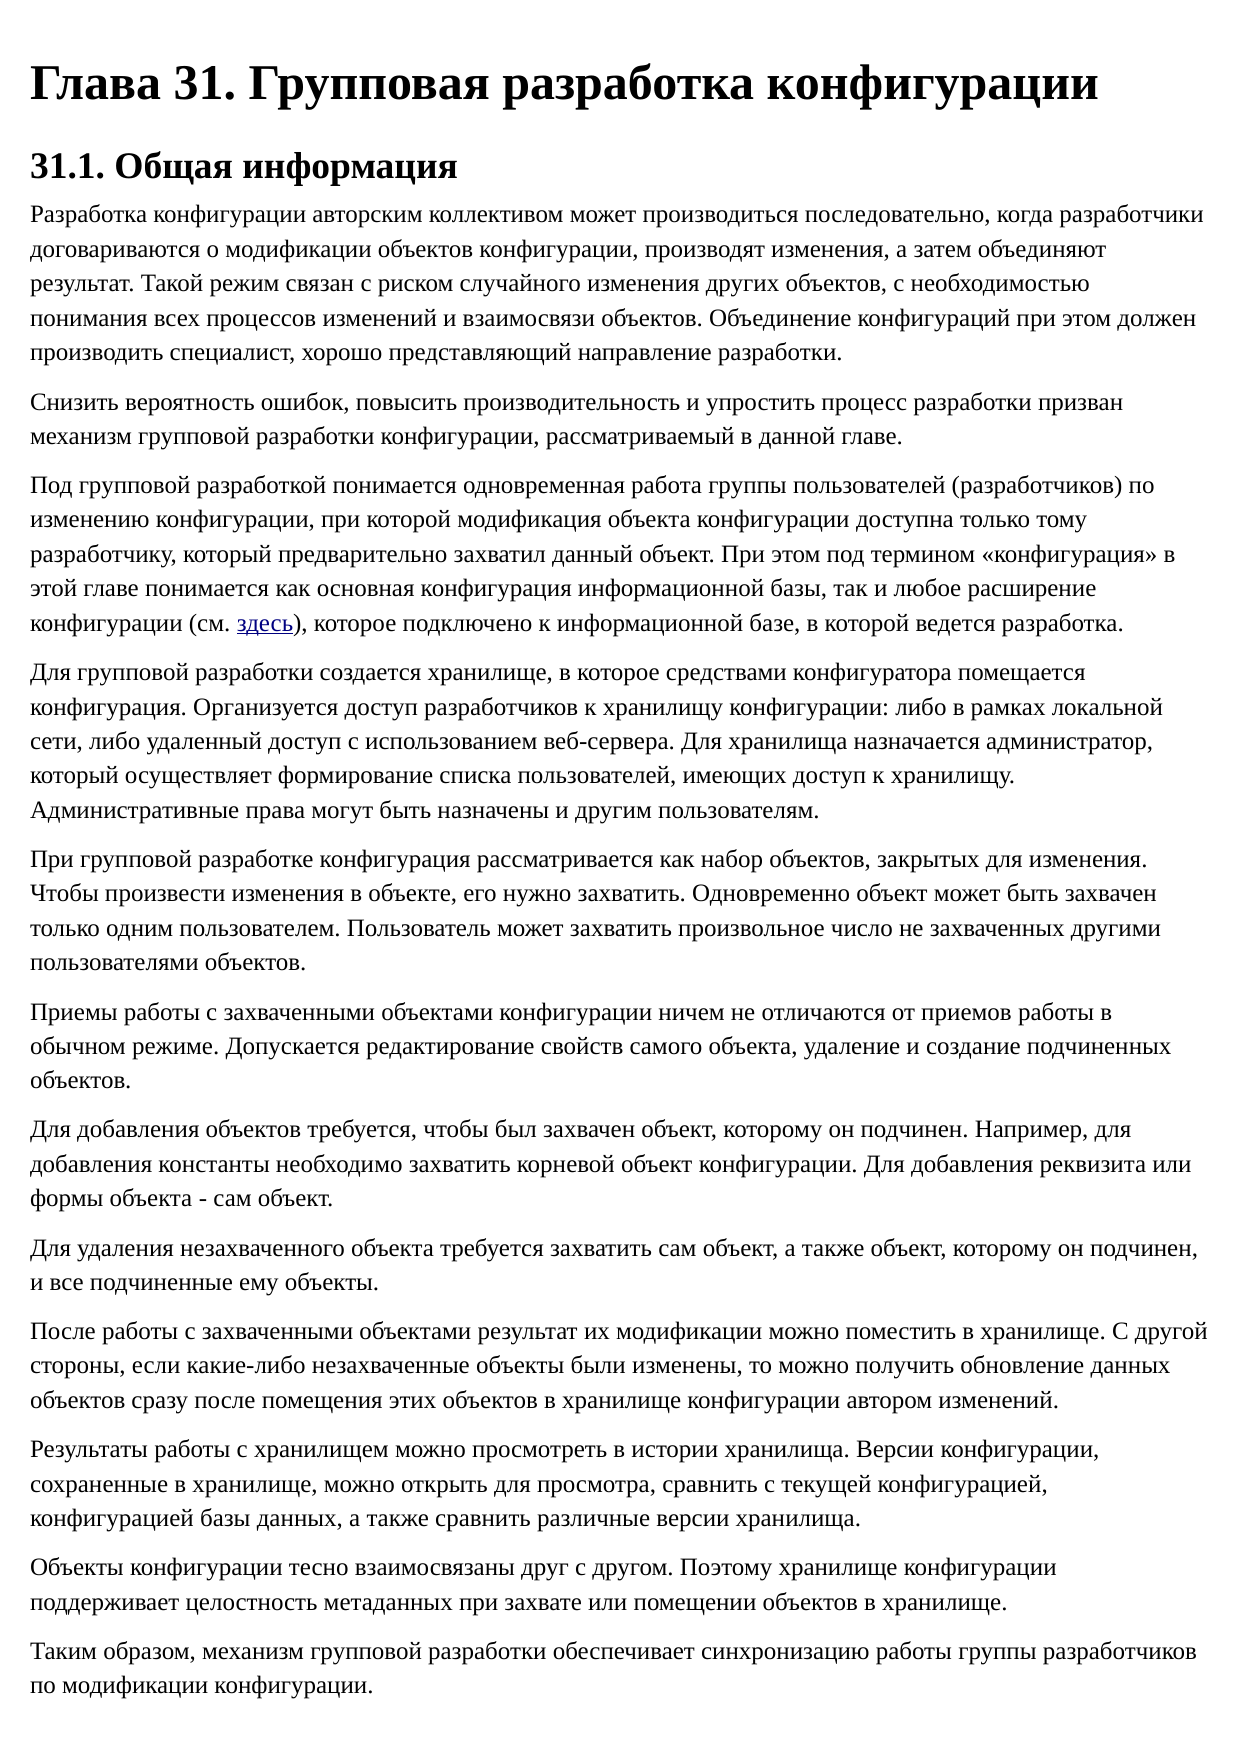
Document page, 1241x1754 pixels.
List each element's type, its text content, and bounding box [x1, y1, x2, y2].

text Разработка конфигурации авторским коллективом может производиться последовательно, когда разработчики договариваются о модификации объектов конфигурации, производят изменения, а затем объединяют результат. Такой режим связан с риском случайного изменения других объектов, с необходимостью понимания всех процессов изменений и взаимосвязи объектов. Объединение конфигураций при этом должен производить специалист, хорошо представляющий направление разработки. [30, 199, 1211, 366]
subtitle 31.1. Общая информация [30, 144, 1211, 187]
text Для удаления незахваченного объекта требуется захватить сам объект, а также объект, которому он подчинен, и все подчиненные ему объекты. [30, 1233, 1211, 1296]
text После работы с захваченными объектами результат их модификации можно поместить в хранилище. С другой стороны, если какие-либо незахваченные объекты были изменены, то можно получить обновление данных объектов сразу после помещения этих объектов в хранилище конфигурации автором изменений. [30, 1316, 1211, 1414]
text Таким образом, механизм групповой разработки обеспечивает синхронизацию работы группы разработчиков по модификации конфигурации. [30, 1636, 1211, 1699]
text Снизить вероятность ошибок, повысить производительность и упростить процесс разработки призван механизм групповой разработки конфигурации, рассматриваемый в данной главе. [30, 387, 1211, 450]
text Результаты работы с хранилищем можно просмотреть в истории хранилища. Версии конфигурации, сохраненные в хранилище, можно открыть для просмотра, сравнить с текущей конфигурацией, конфигурацией базы данных, а также сравнить различные версии хранилища. [30, 1434, 1211, 1532]
text Для добавления объектов требуется, чтобы был захвачен объект, которому он подчинен. Например, для добавления константы необходимо захватить корневой объект конфигурации. Для добавления реквизита или формы объекта ‑ сам объект. [30, 1114, 1211, 1212]
text Приемы работы с захваченными объектами конфигурации ничем не отличаются от приемов работы в обычном режиме. Допускается редактирование свойств самого объекта, удаление и создание подчиненных объектов. [30, 997, 1211, 1094]
text Объекты конфигурации тесно взаимосвязаны друг с другом. Поэтому хранилище конфигурации поддерживает целостность метаданных при захвате или помещении объектов в хранилище. [30, 1552, 1211, 1615]
text При групповой разработке конфигурация рассматривается как набор объектов, закрытых для изменения. Чтобы произвести изменения в объекте, его нужно захватить. Одновременно объект может быть захвачен только одним пользователем. Пользователь может захватить произвольное число не захваченных другими пользователями объектов. [30, 844, 1211, 976]
subtitle Глава 31. Групповая разработка конфигурации [30, 53, 1211, 111]
text Для групповой разработки создается хранилище, в которое средствами конфигуратора помещается конфигурация. Организуется доступ разработчиков к хранилищу конфигурации: либо в рамках локальной сети, либо удаленный доступ с использованием веб-сервера. Для хранилища назначается администратор, который осуществляет формирование списка пользователей, имеющих доступ к хранилищу. Административные права могут быть назначены и другим пользователям. [30, 657, 1211, 824]
text Под групповой разработкой понимается одновременная работа группы пользователей (разработчиков) по изменению конфигурации, при которой модификация объекта конфигурации доступна только тому разработчику, который предварительно захватил данный объект. При этом под термином «конфигурация» в этой главе понимается как основная конфигурация информационной базы, так и любое расширение конфигурации (см. здесь), которое подключено к информационной базе, в которой ведется разработка. [30, 470, 1211, 637]
